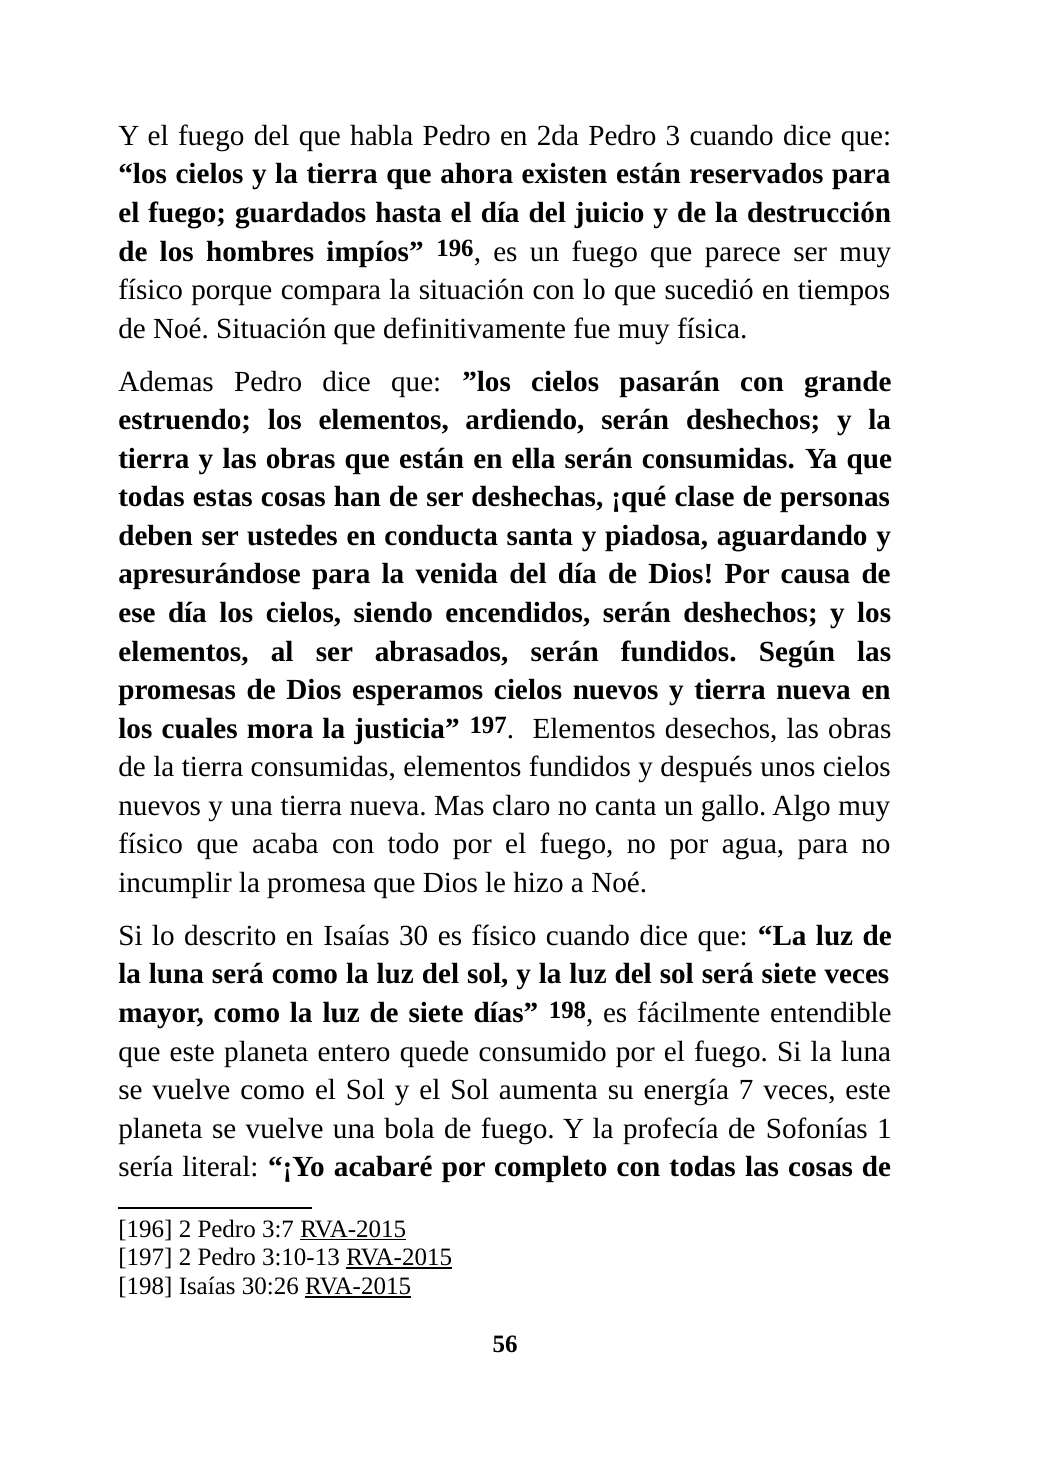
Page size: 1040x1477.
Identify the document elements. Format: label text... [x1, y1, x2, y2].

text Ademas Pedro dice que: ”los cielos pasarán con grande estruendo; los elementos, ardiendo, serán deshechos; y la tierra y las obras que están en ella serán consumidas. Ya que todas estas cosas han de ser deshechas, ¡qué clase de personas deben ser ustedes en conducta santa y piadosa, aguardando y apresurándose para la venida del día de Dios! Por causa de ese día los cielos, siendo encendidos, serán deshechos; y los elementos, al ser abrasados, serán fundidos. Según las promesas de Dios esperamos cielos nuevos y tierra nueva en los cuales mora la justicia” . Elementos desechos, las obras de la tierra consumidas, elementos fundidos y después unos cielos nuevos y una tierra nueva. Mas claro no canta un gallo. Algo muy físico que acaba con todo por el fuego, no por agua, para no incumplir la promesa que Dios le hizo a Noé. [118, 364, 892, 898]
text Si lo descrito en Isaías 30 es físico cuando dice que: “La luz de la luna será como la luz del sol, y la luz del sol será siete veces mayor, como la luz de siete días” , es fácilmente entendible que este planeta entero quede consumido por el fuego. Si la luna se vuelve como el Sol y el Sol aumenta su energía 7 veces, este planeta se vuelve una bola de fuego. Y la profecía de Sofonías 1 sería literal: “¡Yo acabaré por completo con todas las cosas de [118, 918, 892, 1183]
text 2 Pedro 3:7 RVA-2015 [118, 1214, 892, 1242]
text Y el fuego del que habla Pedro en 2da Pedro 3 cuando dice que: “los cielos y la tierra que ahora existen están reservados para el fuego; guardados hasta el día del juicio y de la destrucción de los hombres impíos” , es un fuego que parece ser muy físico porque compara la situación con lo que sucedió en tiempos de Noé. Situación que definitivamente fue muy física. [118, 118, 892, 344]
text 2 Pedro 3:10-13 RVA-2015 [118, 1242, 892, 1271]
text Isaías 30:26 RVA-2015 [118, 1271, 892, 1300]
